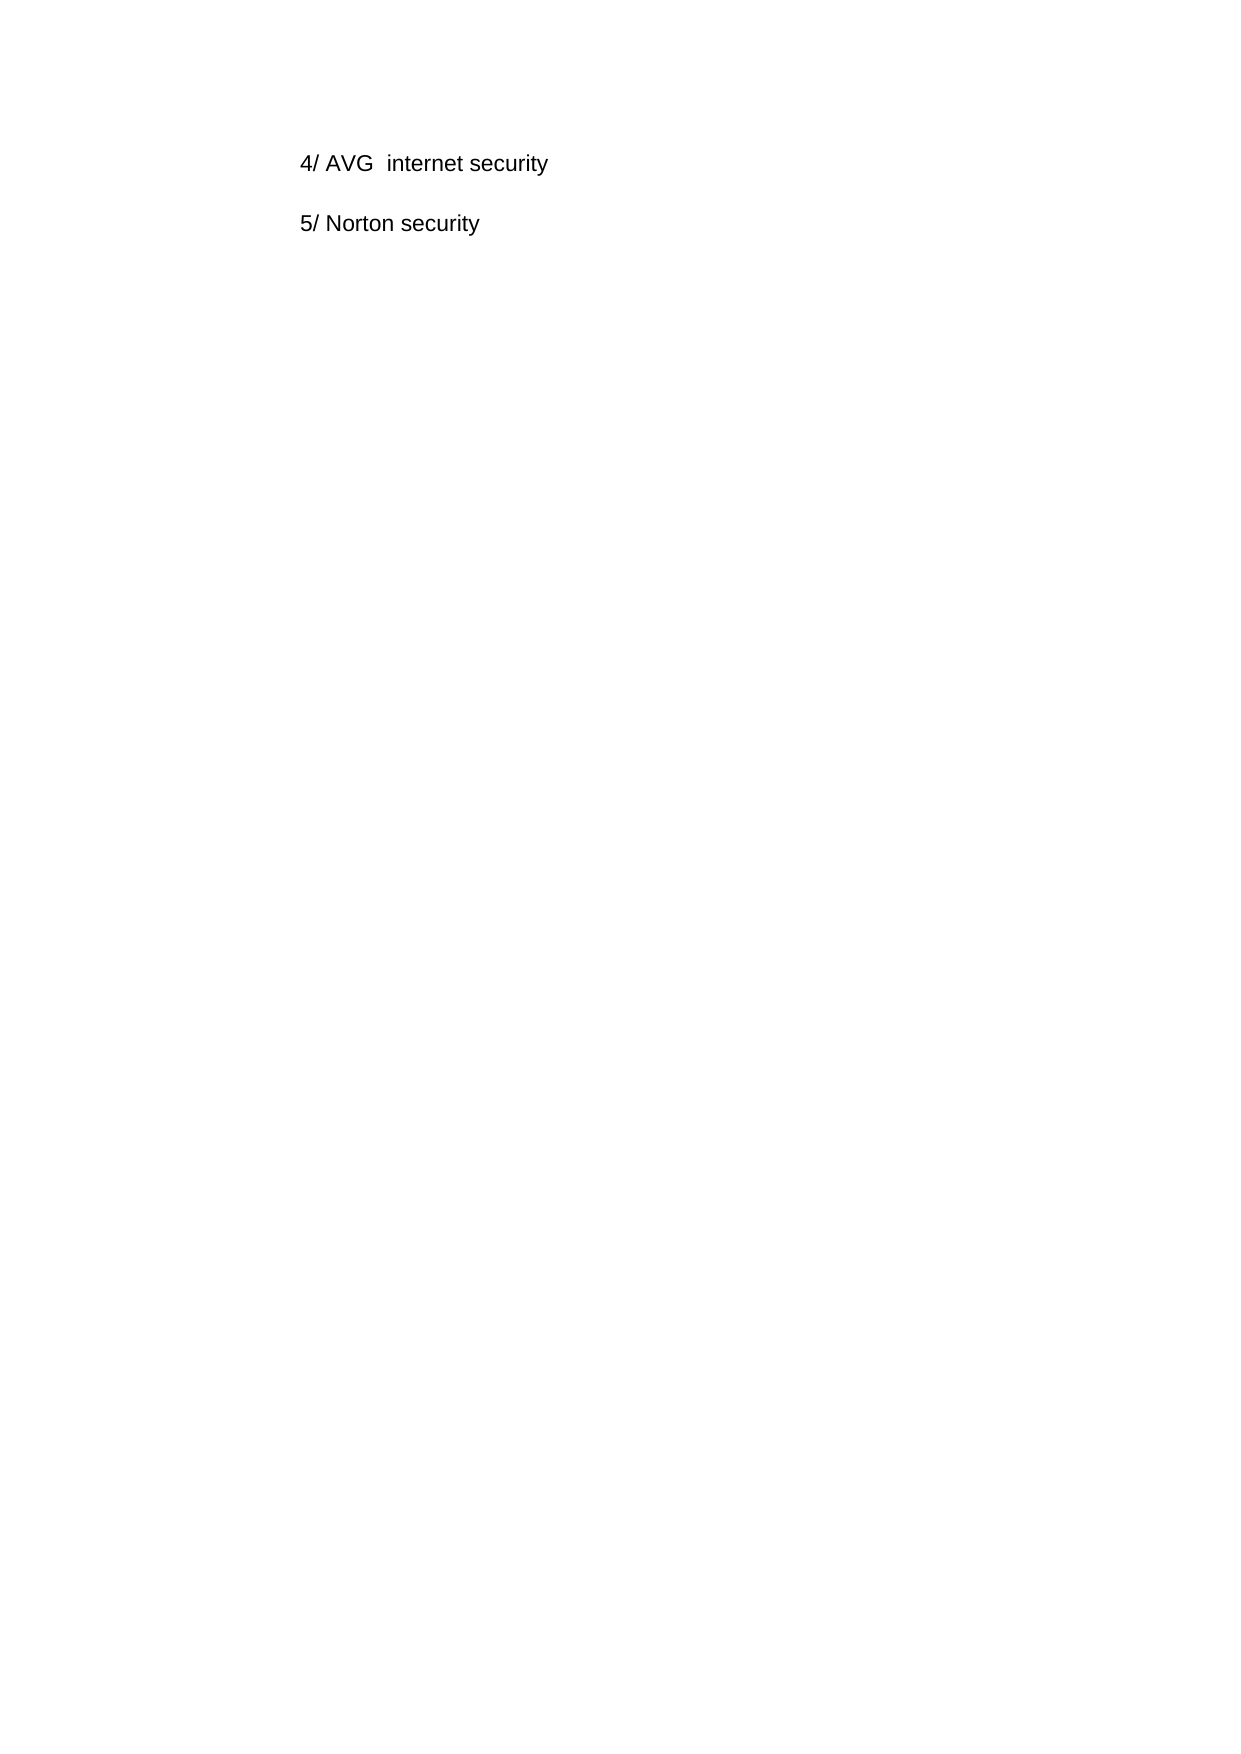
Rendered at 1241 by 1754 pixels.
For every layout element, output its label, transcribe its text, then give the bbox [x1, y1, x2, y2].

text 4/ AVG internet security [150, 150, 1090, 176]
text 5/ Norton security [150, 210, 1090, 237]
